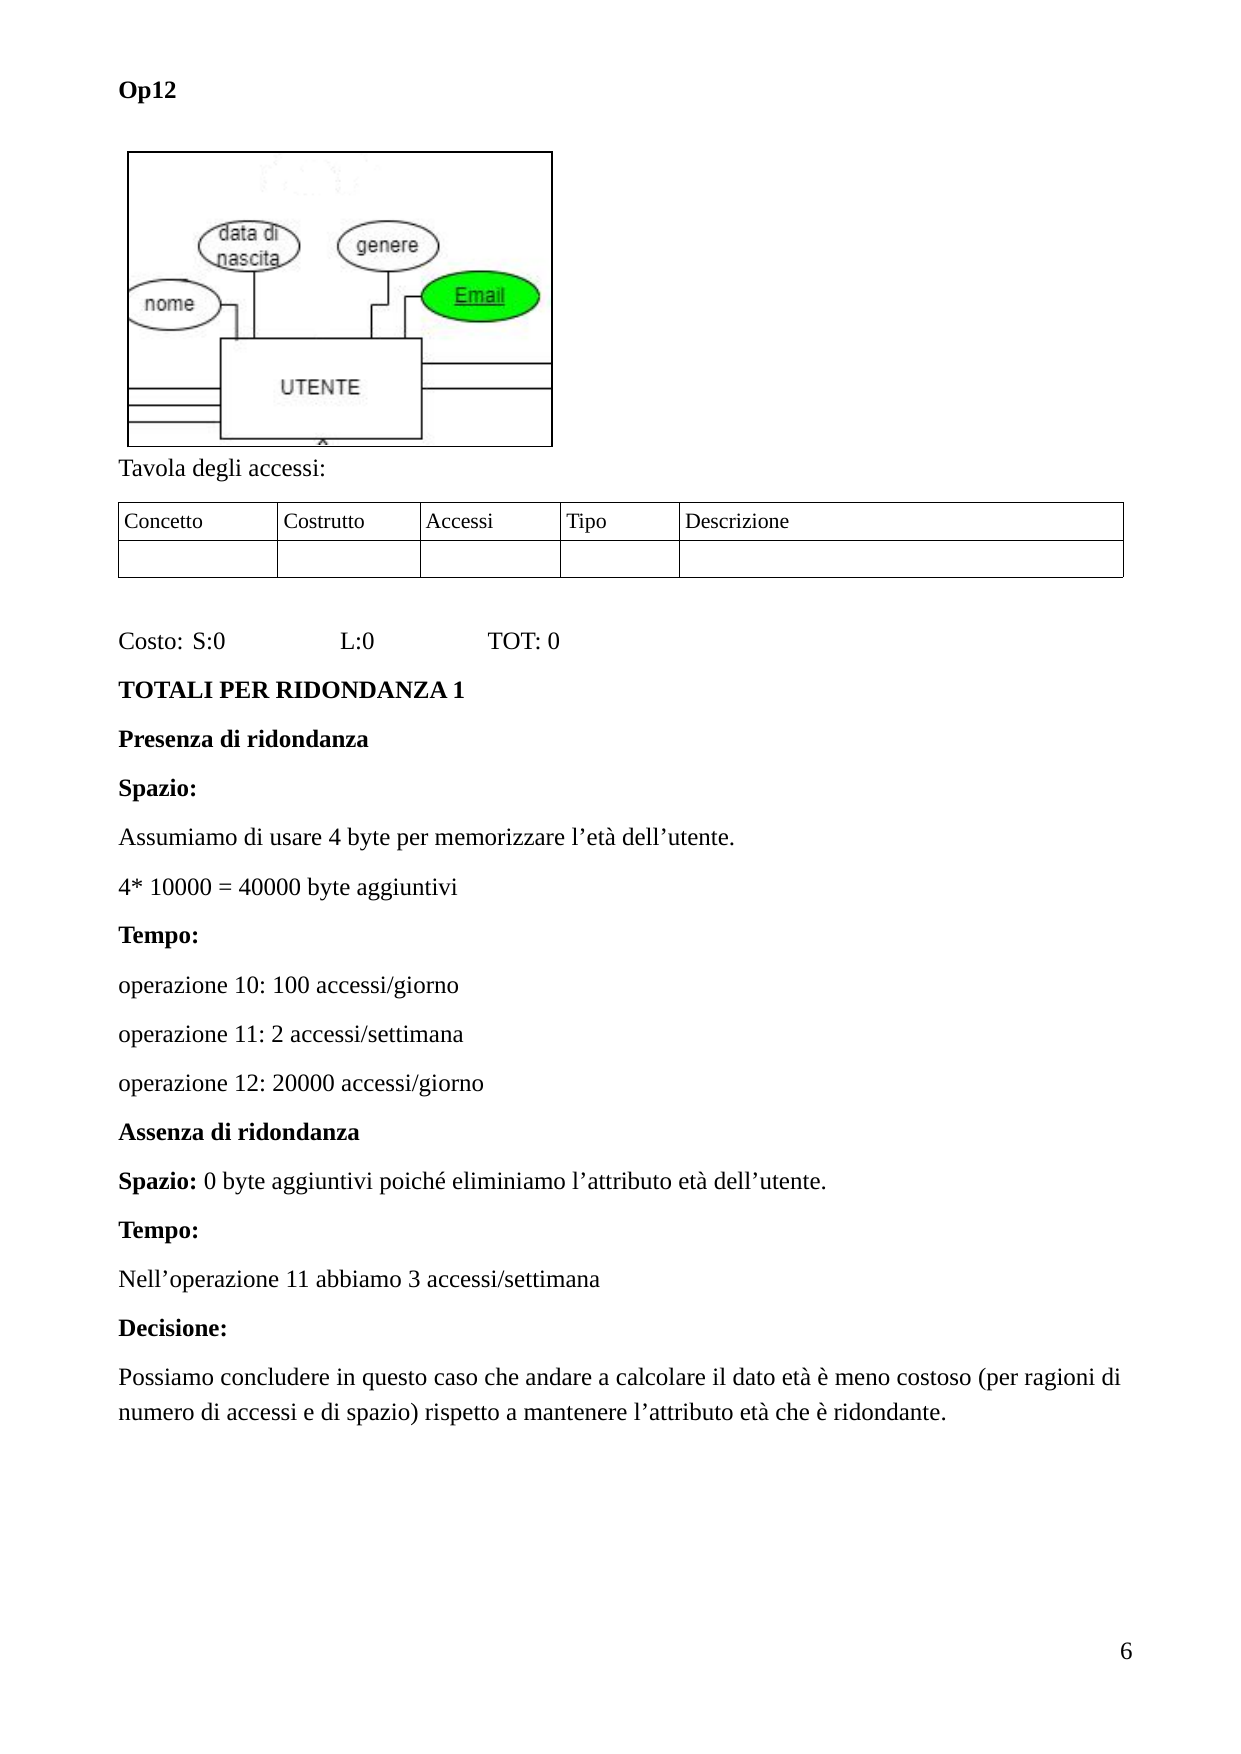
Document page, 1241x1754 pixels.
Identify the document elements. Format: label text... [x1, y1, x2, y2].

table_cell [561, 541, 679, 577]
text Tavola degli accessi: [118, 124, 1122, 482]
table_header Accessi [421, 503, 560, 539]
text Tempo: [118, 921, 1122, 949]
text operazione 12: 20000 accessi/giorno [118, 1068, 1122, 1097]
table_cell [421, 541, 560, 577]
text Possiamo concludere in questo caso che andare a calcolare il dato età è meno costoso (per ragioni di numero di accessi e di spazio) rispetto a mantenere l’attributo età che è ridondante. [118, 1362, 1122, 1425]
text Decisione: [118, 1313, 1122, 1342]
text Nell’operazione 11 abbiamo 3 accessi/settimana [118, 1264, 1122, 1293]
text Tempo: [118, 1215, 1122, 1244]
text operazione 10: 100 accessi/giorno [118, 970, 1122, 998]
text Costo: S:0 L:0 TOT: 0 [118, 626, 1122, 655]
text Presenza di ridondanza [118, 724, 1122, 753]
text Assenza di ridondanza [118, 1117, 1122, 1146]
text 4* 10000 = 40000 byte aggiuntivi [118, 872, 1122, 900]
table_header Descrizione [680, 503, 1123, 539]
table_cell [278, 541, 420, 577]
table_header Concetto [119, 503, 277, 539]
text Spazio: 0 byte aggiuntivi poiché eliminiamo l’attributo età dell’utente. [118, 1166, 1122, 1195]
table_header Tipo [561, 503, 679, 539]
text Op12 [118, 75, 1122, 104]
text operazione 11: 2 accessi/settimana [118, 1019, 1122, 1047]
table_cell [680, 541, 1123, 577]
text TOTALI PER RIDONDANZA 1 [118, 675, 1122, 704]
table_header Costrutto [278, 503, 420, 539]
table_cell [119, 541, 277, 577]
text Spazio: [118, 773, 1122, 802]
text Assumiamo di usare 4 byte per memorizzare l’età dell’utente. [118, 822, 1122, 851]
